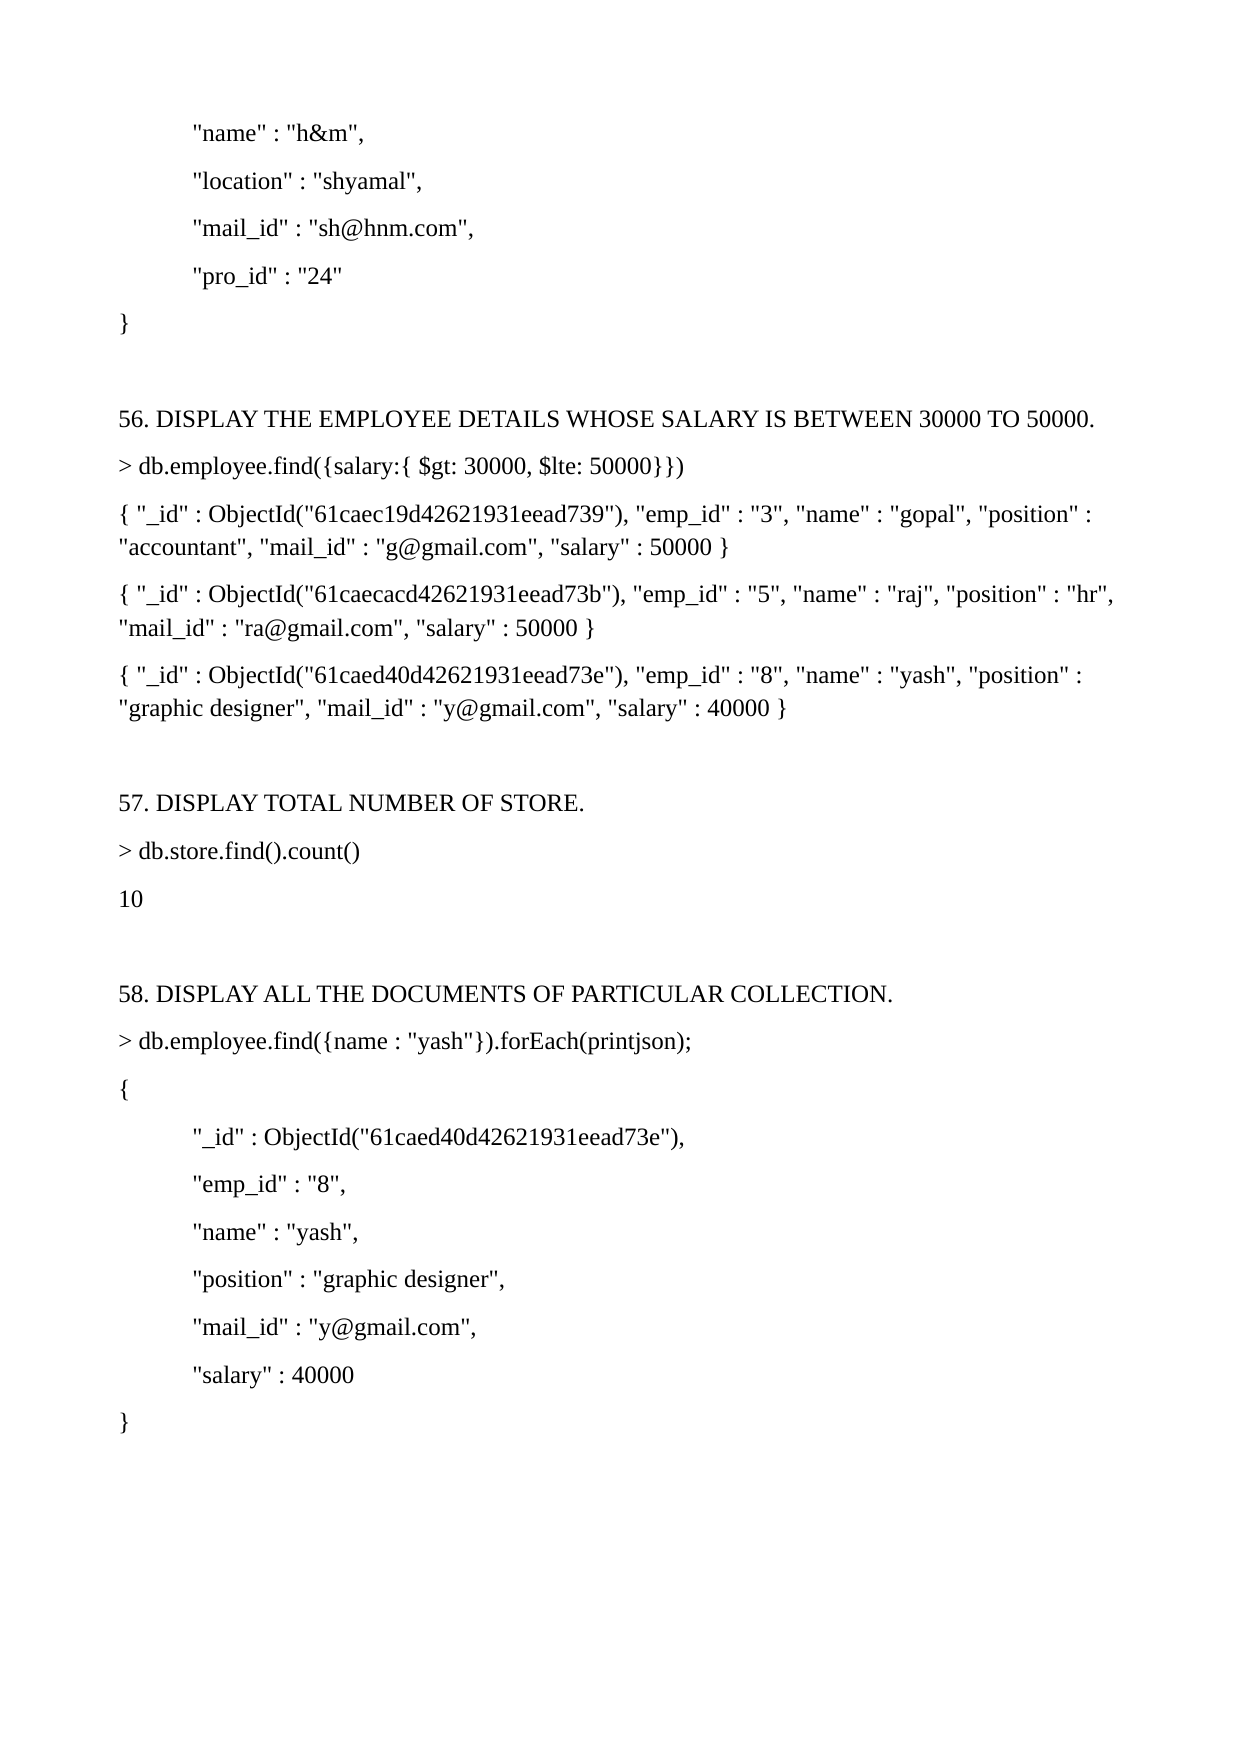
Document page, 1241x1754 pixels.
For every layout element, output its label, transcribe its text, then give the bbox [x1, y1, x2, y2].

text "mail_id" : "sh@hnm.com", [118, 213, 1122, 242]
text } [118, 308, 1122, 337]
text "salary" : 40000 [118, 1360, 1122, 1388]
text 57. DISPLAY TOTAL NUMBER OF STORE. [118, 788, 1122, 817]
text "position" : "graphic designer", [118, 1264, 1122, 1293]
text 56. DISPLAY THE EMPLOYEE DETAILS WHOSE SALARY IS BETWEEN 30000 TO 50000. [118, 404, 1122, 432]
text > db.employee.find({salary:{ $gt: 30000, $lte: 50000}}) [118, 451, 1122, 480]
text "location" : "shyamal", [118, 166, 1122, 194]
text "pro_id" : "24" [118, 261, 1122, 290]
text "name" : "yash", [118, 1217, 1122, 1246]
text { [118, 1074, 1122, 1103]
text { "_id" : ObjectId("61caecacd42621931eead73b"), "emp_id" : "5", "name" : "raj", "position" : "hr", "mail_id" : "ra@gmail.com", "salary" : 50000 } [118, 579, 1122, 641]
text 58. DISPLAY ALL THE DOCUMENTS OF PARTICULAR COLLECTION. [118, 979, 1122, 1008]
text { "_id" : ObjectId("61caec19d42621931eead739"), "emp_id" : "3", "name" : "gopal", "position" : "accountant", "mail_id" : "g@gmail.com", "salary" : 50000 } [118, 499, 1122, 561]
text { "_id" : ObjectId("61caed40d42621931eead73e"), "emp_id" : "8", "name" : "yash", "position" : "graphic designer", "mail_id" : "y@gmail.com", "salary" : 40000 } [118, 660, 1122, 722]
text > db.employee.find({name : "yash"}).forEach(printjson); [118, 1026, 1122, 1055]
text "mail_id" : "y@gmail.com", [118, 1312, 1122, 1341]
text "emp_id" : "8", [118, 1169, 1122, 1198]
text > db.store.find().count() [118, 836, 1122, 865]
text "_id" : ObjectId("61caed40d42621931eead73e"), [118, 1122, 1122, 1150]
text } [118, 1407, 1122, 1436]
text 10 [118, 884, 1122, 912]
text "name" : "h&m", [118, 118, 1122, 147]
